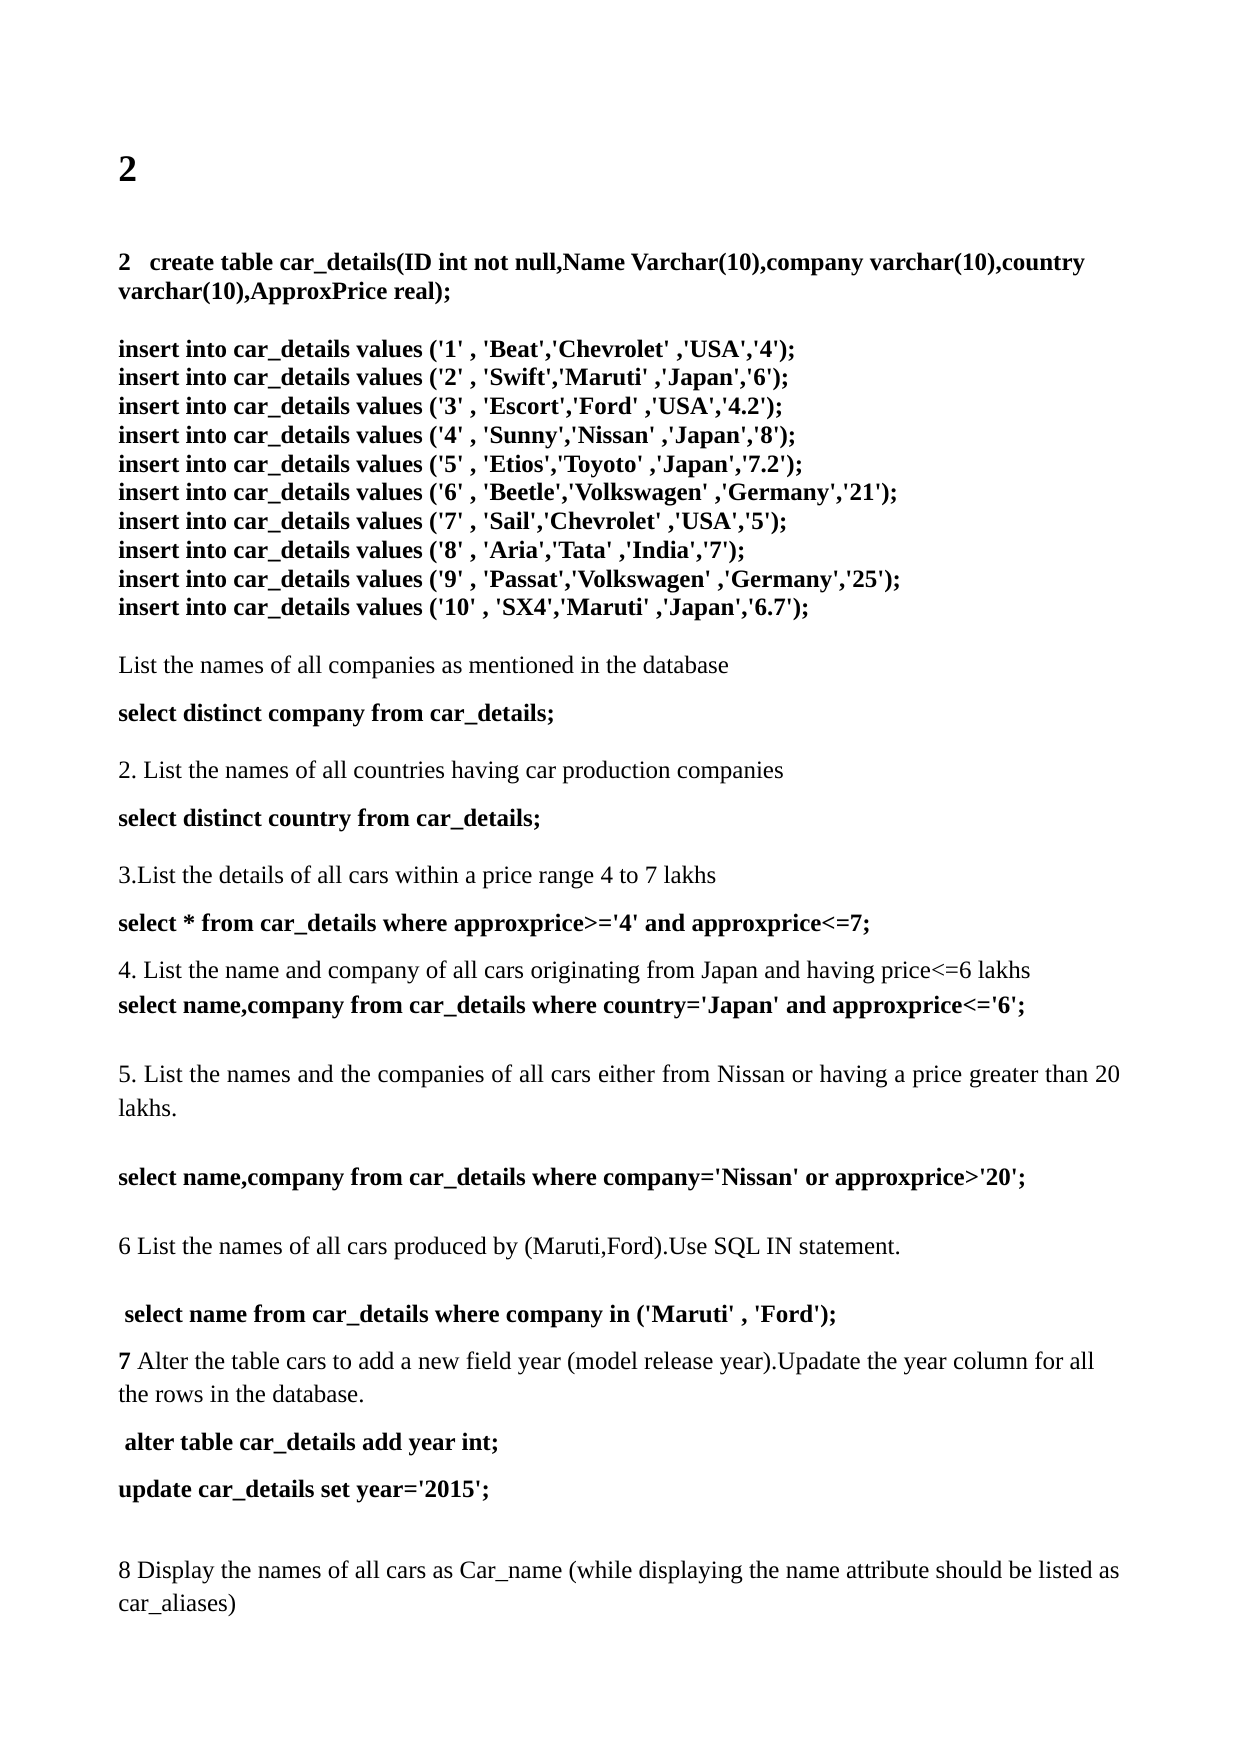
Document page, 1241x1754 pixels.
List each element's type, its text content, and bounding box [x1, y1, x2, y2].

text 2 create table car_details(ID int not null,Name Varchar(10),company varchar(10),country varchar(10),ApproxPrice real); [118, 247, 1122, 305]
text 8 Display the names of all cars as Car_name (while displaying the name attribute should be listed as car_aliases) [118, 1555, 1122, 1617]
text select name,company from car_details where company='Nissan' or approxprice>'20'; [118, 1162, 1122, 1191]
text insert into car_details values ('2' , 'Swift','Maruti' ,'Japan','6'); [118, 362, 1122, 391]
text select * from car_details where approxprice>='4' and approxprice<=7; [118, 908, 1122, 937]
text insert into car_details values ('6' , 'Beetle','Volkswagen' ,'Germany','21'); [118, 477, 1122, 506]
text insert into car_details values ('10' , 'SX4','Maruti' ,'Japan','6.7'); [118, 592, 1122, 621]
text alter table car_details add year int; [118, 1427, 1122, 1456]
text 2. List the names of all countries having car production companies [118, 755, 1122, 784]
text 4. List the name and company of all cars originating from Japan and having price<=6 lakhs [118, 955, 1122, 984]
text 5. List the names and the companies of all cars either from Nissan or having a price greater than 20 lakhs. [118, 1059, 1122, 1122]
text 3.List the details of all cars within a price range 4 to 7 lakhs [118, 860, 1122, 889]
text select name,company from car_details where country='Japan' and approxprice<='6'; [118, 990, 1122, 1019]
text 7 Alter the table cars to add a new field year (model release year).Upadate the year column for all the rows in the database. [118, 1346, 1122, 1408]
text 2 [118, 147, 1122, 190]
text insert into car_details values ('7' , 'Sail','Chevrolet' ,'USA','5'); [118, 506, 1122, 535]
text 6 List the names of all cars produced by (Maruti,Ford).Use SQL IN statement. [118, 1231, 1122, 1260]
text insert into car_details values ('8' , 'Aria','Tata' ,'India','7'); [118, 535, 1122, 564]
text select distinct company from car_details; [118, 698, 1122, 726]
text select distinct country from car_details; [118, 803, 1122, 831]
text insert into car_details values ('4' , 'Sunny','Nissan' ,'Japan','8'); [118, 420, 1122, 449]
text insert into car_details values ('9' , 'Passat','Volkswagen' ,'Germany','25'); [118, 564, 1122, 592]
text insert into car_details values ('1' , 'Beat','Chevrolet' ,'USA','4'); [118, 334, 1122, 362]
text List the names of all companies as mentioned in the database [118, 650, 1122, 679]
text update car_details set year='2015'; [118, 1474, 1122, 1536]
text insert into car_details values ('5' , 'Etios','Toyoto' ,'Japan','7.2'); [118, 449, 1122, 477]
text insert into car_details values ('3' , 'Escort','Ford' ,'USA','4.2'); [118, 391, 1122, 420]
text select name from car_details where company in ('Maruti' , 'Ford'); [118, 1266, 1122, 1327]
